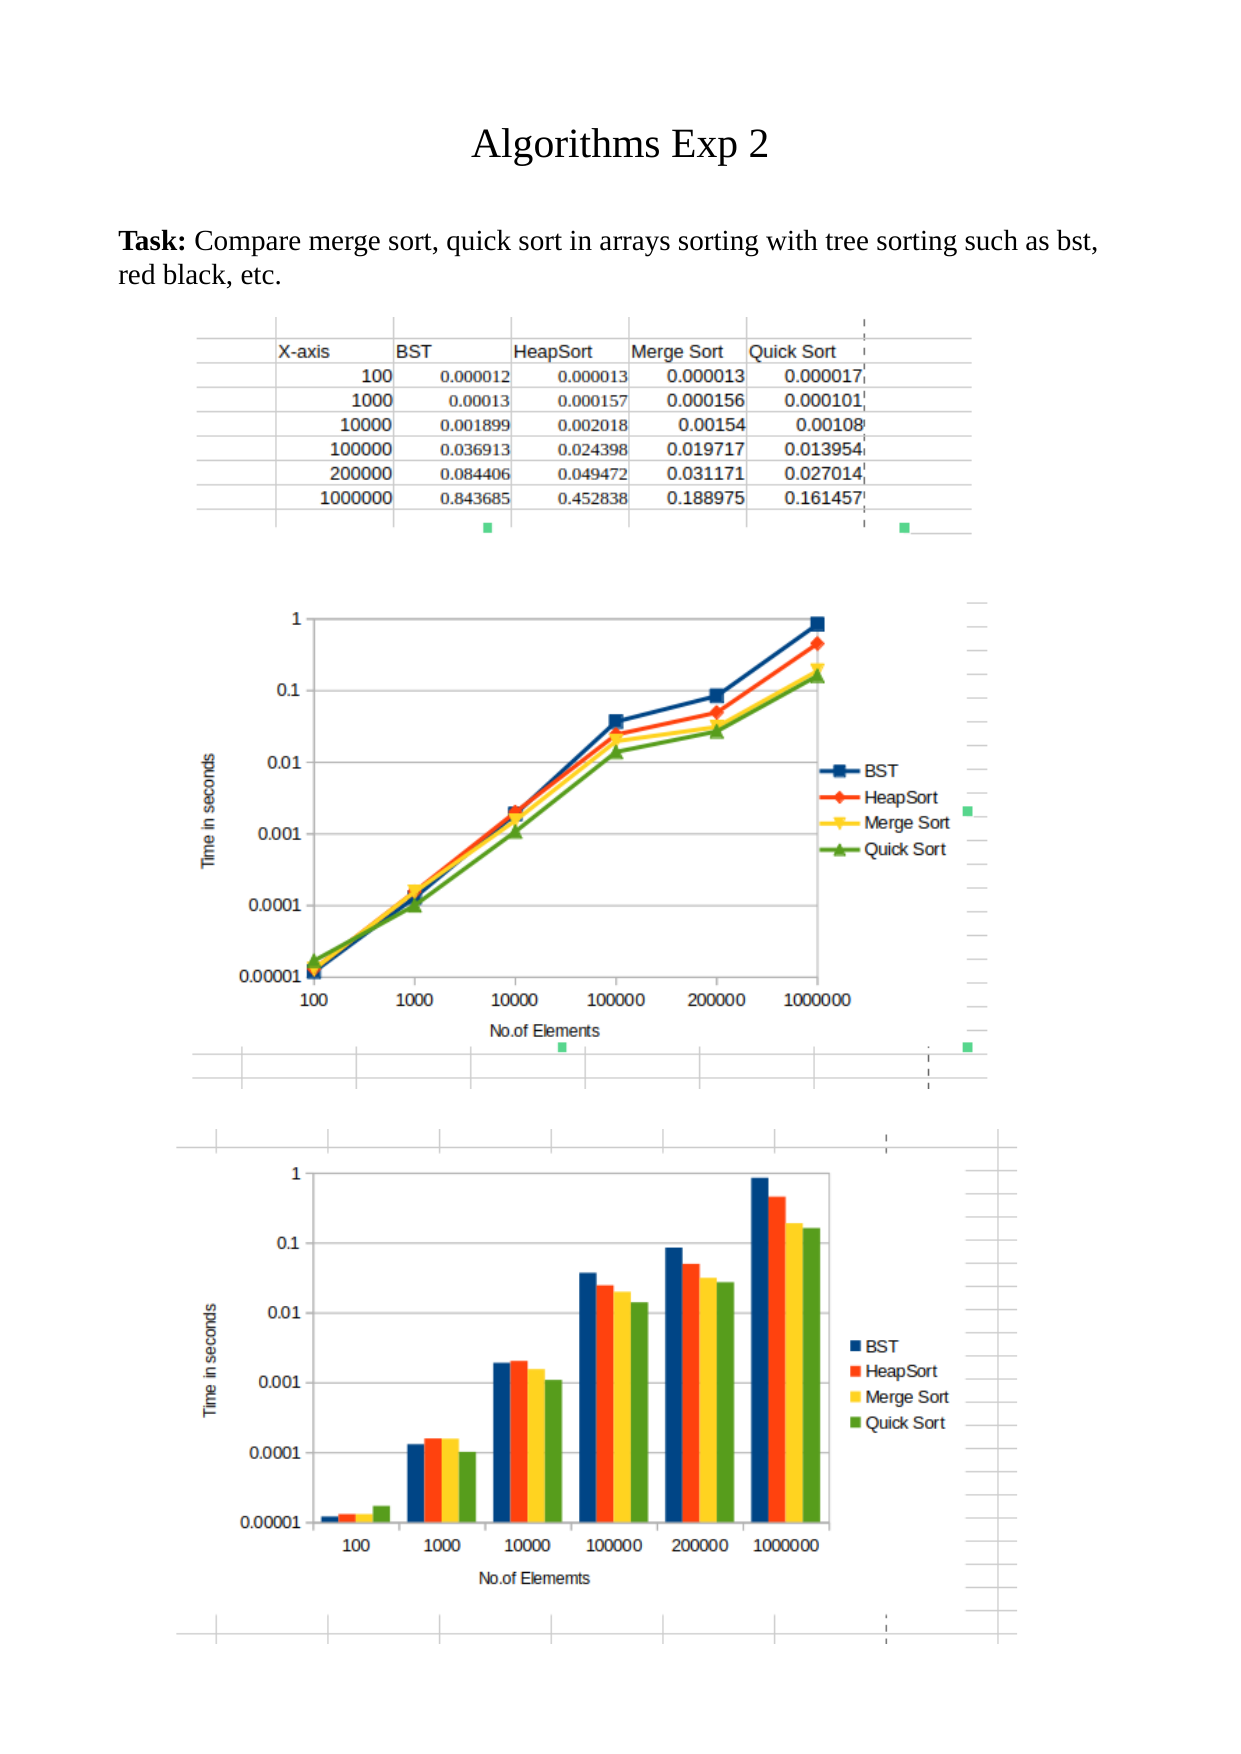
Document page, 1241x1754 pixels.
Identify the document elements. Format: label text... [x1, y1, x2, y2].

picture [196, 317, 501, 550]
text Task: Compare merge sort, quick sort in arrays sorting with tree sorting such as bst, red black, etc. [118, 223, 1122, 291]
picture [570, 1129, 1018, 1644]
text Algorithms Exp 2 [118, 118, 1122, 166]
picture [192, 583, 427, 1089]
